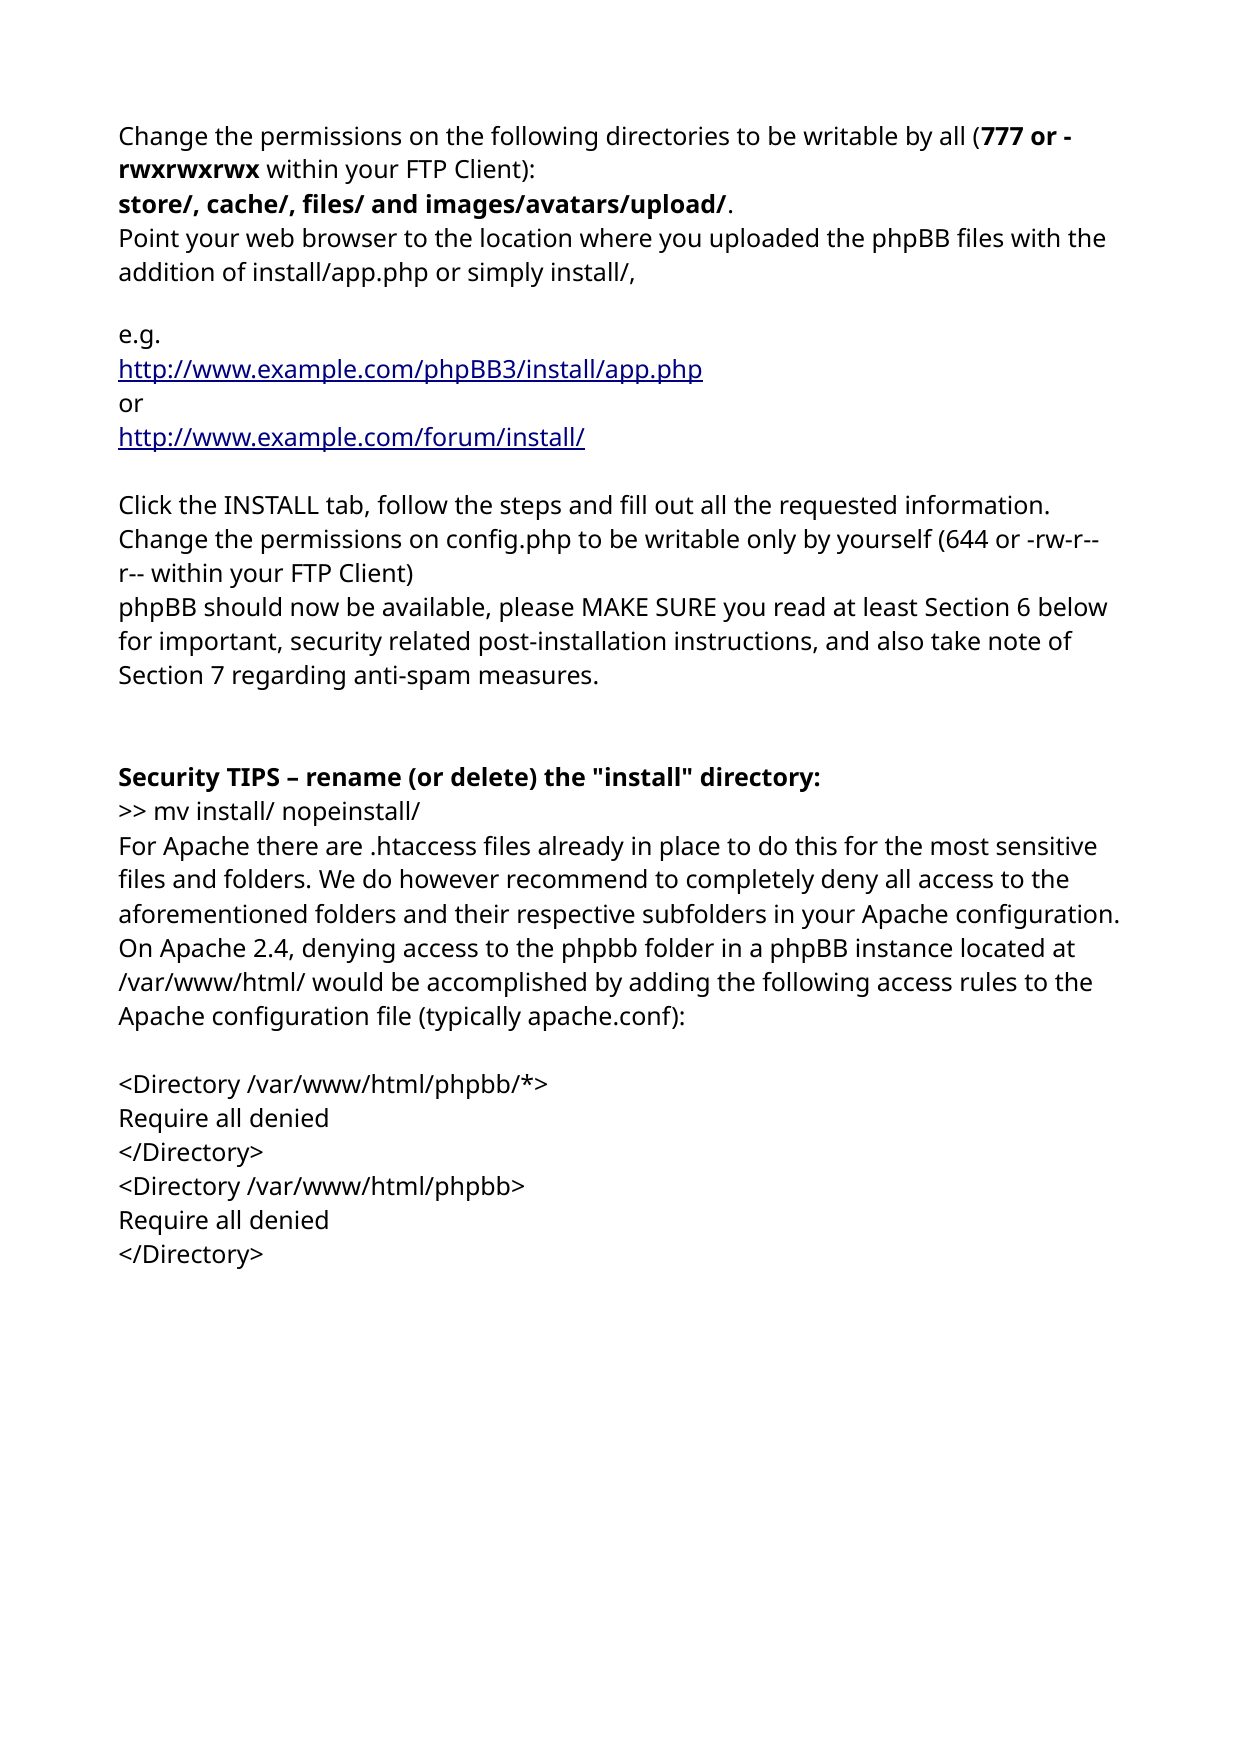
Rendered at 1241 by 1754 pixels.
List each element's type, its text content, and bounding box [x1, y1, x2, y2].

text Change the permissions on the following directories to be writable by all (777 or -rwxrwxrwx within your FTP Client): store/, cache/, files/ and images/avatars/upload/. Point your web browser to the location where you uploaded the phpBB files with the addition of install/app.php or simply install/, [118, 118, 1122, 288]
text Click the INSTALL tab, follow the steps and fill out all the requested information. Change the permissions on config.php to be writable only by yourself (644 or -rw-r--r-- within your FTP Client) phpBB should now be available, please MAKE SURE you read at least Section 6 below for important, security related post-installation instructions, and also take note of Section 7 regarding anti-spam measures. [118, 453, 1122, 760]
text or [118, 385, 1122, 419]
text http://www.example.com/forum/install/ [118, 419, 1122, 453]
text http://www.example.com/phpBB3/install/app.php [118, 351, 1122, 385]
text Security TIPS – rename (or delete) the "install" directory: >> mv install/ nopeinstall/ For Apache there are .htaccess files already in place to do this for the most sensitive files and folders. We do however recommend to completely deny all access to the aforementioned folders and their respective subfolders in your Apache configuration. On Apache 2.4, denying access to the phpbb folder in a phpBB instance located at /var/www/html/ would be accomplished by adding the following access rules to the Apache configuration file (typically apache.conf): <Directory /var/www/html/phpbb/*> Require all denied </Directory> <Directory /var/www/html/phpbb> Require all denied </Directory> [118, 760, 1122, 1577]
text e.g. [118, 317, 1122, 351]
